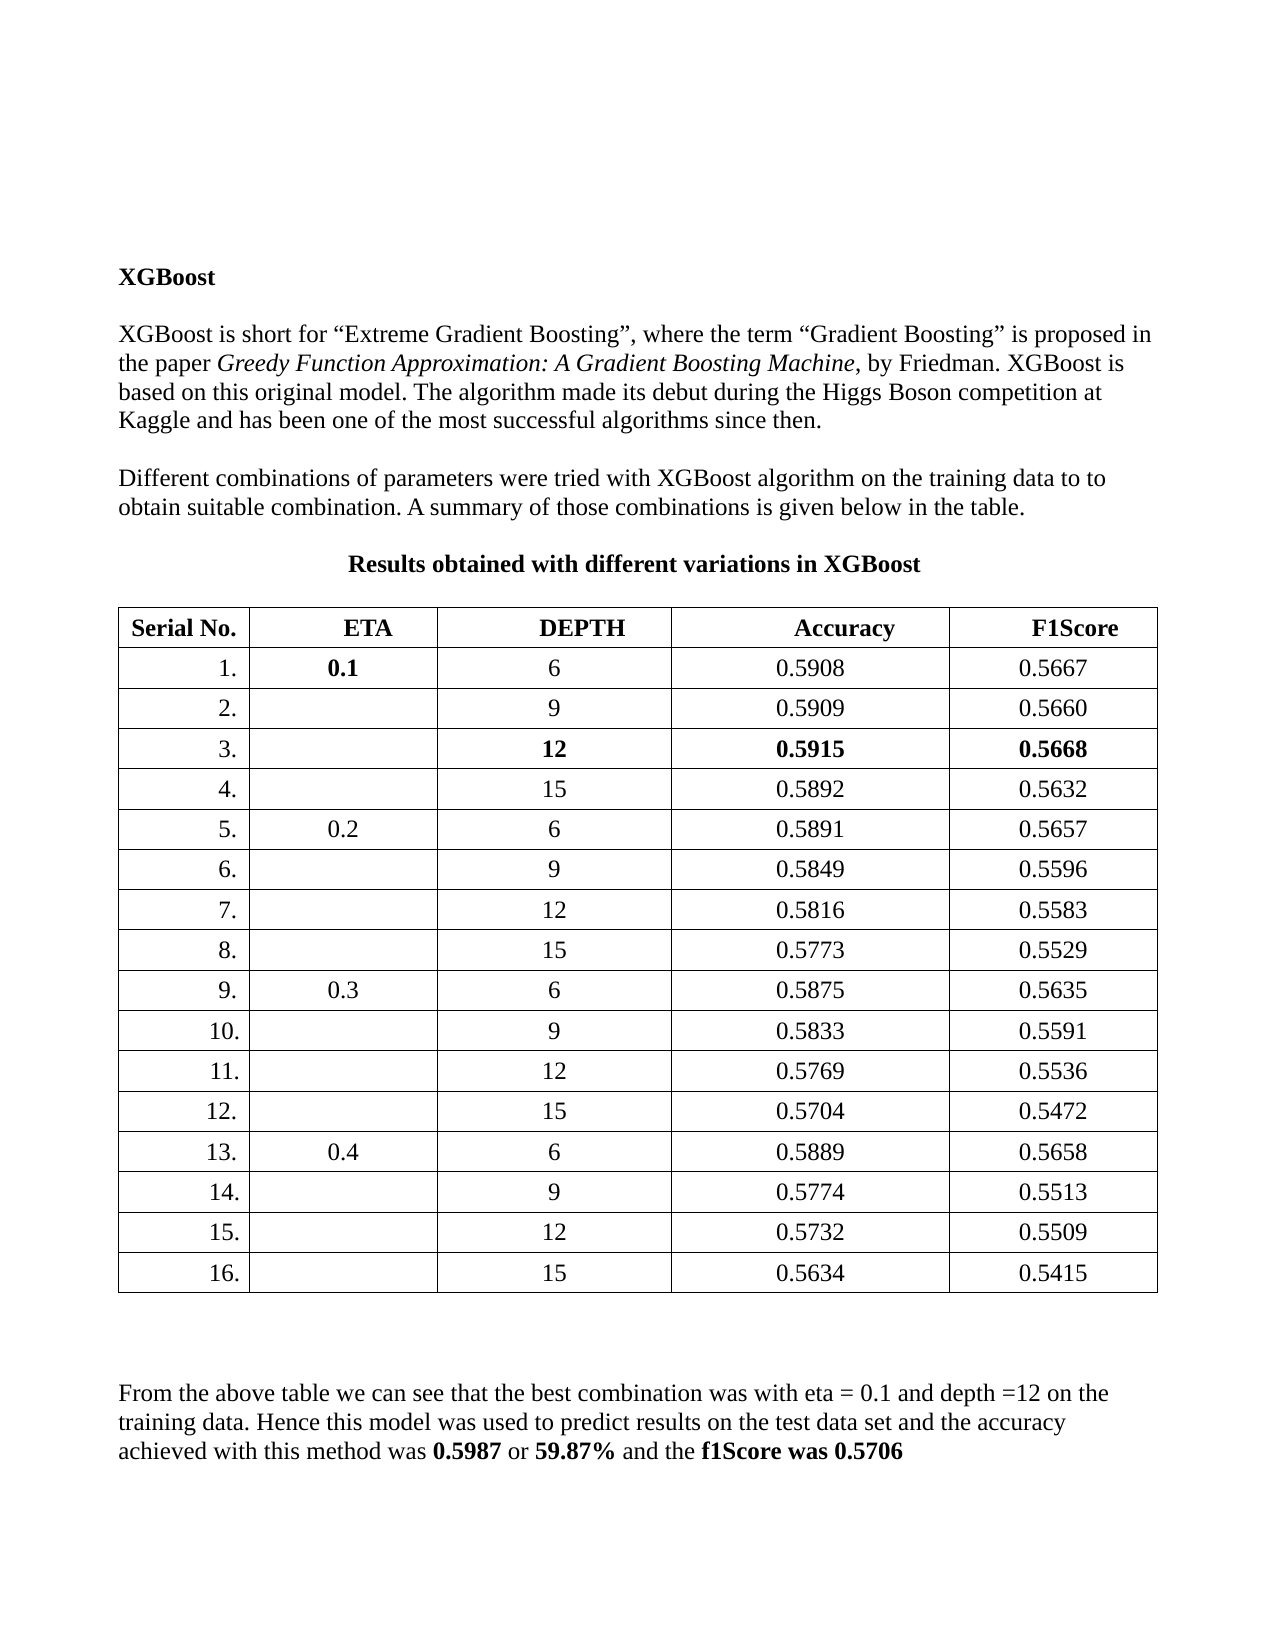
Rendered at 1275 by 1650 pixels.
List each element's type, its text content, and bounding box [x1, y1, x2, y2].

table_cell 0.5833 [672, 1011, 949, 1050]
table_cell 15 [438, 769, 671, 808]
table_cell 0.4 [250, 1132, 437, 1171]
table_header DEPTH [438, 608, 671, 647]
table_cell 0.5509 [950, 1213, 1157, 1252]
text XGBoost is short for “Extreme Gradient Boosting”, where the term “Gradient Boosting” is proposed in the paper Greedy Function Approximation: A Gradient Boosting Machine, by Friedman. XGBoost is based on this original model. The algorithm made its debut during the Higgs Boson competition at Kaggle and has been one of the most successful algorithms since then. [118, 319, 1157, 434]
table_cell [250, 689, 437, 728]
table_cell 0.5891 [672, 810, 949, 849]
table_cell 0.5892 [672, 769, 949, 808]
table_cell 0.5660 [950, 689, 1157, 728]
table_cell 12 [438, 890, 671, 929]
text Results obtained with different variations in XGBoost [118, 549, 1157, 578]
table_cell 9 [438, 850, 671, 889]
table_cell [250, 930, 437, 970]
table_cell 12 [438, 729, 671, 768]
table_cell 12. [119, 1092, 249, 1131]
table_cell 0.5908 [672, 648, 949, 687]
table_cell 0.5596 [950, 850, 1157, 889]
table_cell 15 [438, 1253, 671, 1292]
table_cell 0.5634 [672, 1253, 949, 1292]
table_cell 6 [438, 1132, 671, 1171]
table_cell 0.5591 [950, 1011, 1157, 1050]
table_cell [250, 1092, 437, 1131]
table_cell 0.2 [250, 810, 437, 849]
table_cell 0.5657 [950, 810, 1157, 849]
table_cell [250, 1213, 437, 1252]
table_cell 0.5773 [672, 930, 949, 970]
table_cell 6 [438, 971, 671, 1010]
table_cell 13. [119, 1132, 249, 1171]
table_cell 11. [119, 1051, 249, 1091]
table_cell [250, 1253, 437, 1292]
table_cell 0.5632 [950, 769, 1157, 808]
table_cell 0.5816 [672, 890, 949, 929]
table_cell 0.5536 [950, 1051, 1157, 1091]
table_header ETA [250, 608, 437, 647]
table_cell 5. [119, 810, 249, 849]
table_cell [250, 729, 437, 768]
table_cell [250, 1011, 437, 1050]
text Different combinations of parameters were tried with XGBoost algorithm on the training data to to obtain suitable combination. A summary of those combinations is given below in the table. [118, 463, 1157, 521]
table_cell 9 [438, 1172, 671, 1212]
table_cell 12 [438, 1051, 671, 1091]
table_cell 15 [438, 930, 671, 970]
table_cell 4. [119, 769, 249, 808]
table_cell 10. [119, 1011, 249, 1050]
table_cell [250, 1051, 437, 1091]
table_cell 0.5658 [950, 1132, 1157, 1171]
table_cell 9 [438, 1011, 671, 1050]
table_cell 0.1 [250, 648, 437, 687]
table_cell 0.5415 [950, 1253, 1157, 1292]
table_cell [250, 850, 437, 889]
table_cell 6 [438, 648, 671, 687]
table_cell 0.5472 [950, 1092, 1157, 1131]
table_cell 1. [119, 648, 249, 687]
table_cell 15 [438, 1092, 671, 1131]
table_cell [250, 769, 437, 808]
text XGBoost [118, 262, 1157, 291]
table_cell 0.5849 [672, 850, 949, 889]
table_cell 0.5774 [672, 1172, 949, 1212]
table_cell 14. [119, 1172, 249, 1212]
table_cell 0.3 [250, 971, 437, 1010]
table_cell 9 [438, 689, 671, 728]
table_cell 6. [119, 850, 249, 889]
table_cell [250, 1172, 437, 1212]
table_cell 0.5704 [672, 1092, 949, 1131]
table_cell 15. [119, 1213, 249, 1252]
table_cell 0.5769 [672, 1051, 949, 1091]
table_cell 9. [119, 971, 249, 1010]
table_cell 0.5915 [672, 729, 949, 768]
table_cell 0.5667 [950, 648, 1157, 687]
table_cell 16. [119, 1253, 249, 1292]
table_header Accuracy [672, 608, 949, 647]
table_cell 0.5529 [950, 930, 1157, 970]
table_cell 8. [119, 930, 249, 970]
table_cell 0.5909 [672, 689, 949, 728]
table_cell 6 [438, 810, 671, 849]
table_cell 7. [119, 890, 249, 929]
table_cell 0.5668 [950, 729, 1157, 768]
table_cell 0.5889 [672, 1132, 949, 1171]
table_cell 2. [119, 689, 249, 728]
table_cell 3. [119, 729, 249, 768]
table_header Serial No. [119, 608, 249, 647]
table_cell 0.5875 [672, 971, 949, 1010]
table_cell 12 [438, 1213, 671, 1252]
table_cell [250, 890, 437, 929]
table_cell 0.5732 [672, 1213, 949, 1252]
table_cell 0.5635 [950, 971, 1157, 1010]
table_header F1Score [950, 608, 1157, 647]
table_cell 0.5513 [950, 1172, 1157, 1212]
text From the above table we can see that the best combination was with eta = 0.1 and depth =12 on the training data. Hence this model was used to predict results on the test data set and the accuracy achieved with this method was 0.5987 or 59.87% and the f1Score was 0.5706 [118, 1378, 1157, 1465]
table_cell 0.5583 [950, 890, 1157, 929]
